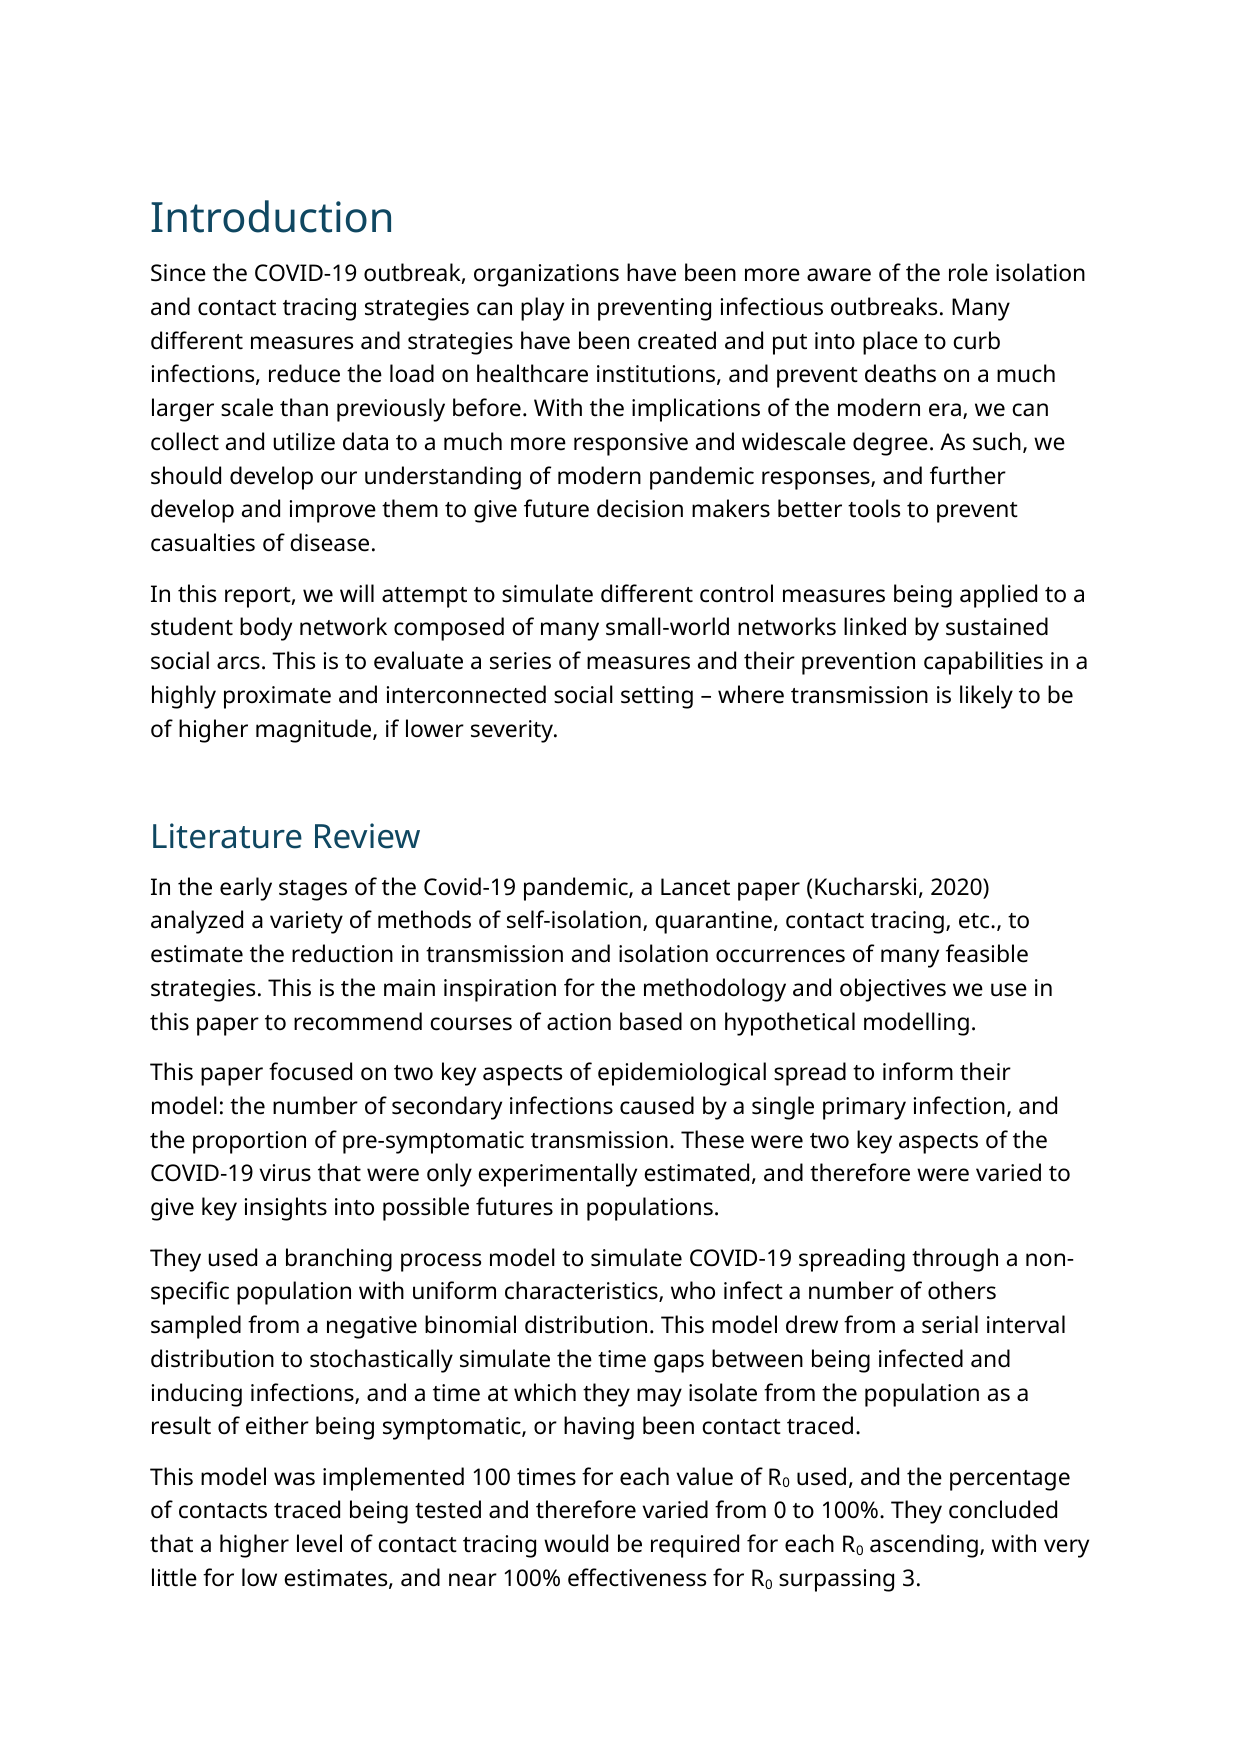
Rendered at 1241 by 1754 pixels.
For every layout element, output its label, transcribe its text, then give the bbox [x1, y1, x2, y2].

subtitle Introduction [150, 187, 1090, 244]
text This model was implemented 100 times for each value of R0 used, and the percentage of contacts traced being tested and therefore varied from 0 to 100%. They concluded that a higher level of contact tracing would be required for each R0 ascending, with very little for low estimates, and near 100% effectiveness for R0 surpassing 3. [150, 1461, 1090, 1593]
text Since the COVID-19 outbreak, organizations have been more aware of the role isolation and contact tracing strategies can play in preventing infectious outbreaks. Many different measures and strategies have been created and put into place to curb infections, reduce the load on healthcare institutions, and prevent deaths on a much larger scale than previously before. With the implications of the modern era, we can collect and utilize data to a much more responsive and widescale degree. As such, we should develop our understanding of modern pandemic responses, and further develop and improve them to give future decision makers better tools to prevent casualties of disease. [150, 257, 1090, 558]
subtitle Literature Review [150, 813, 1090, 859]
text In this report, we will attempt to simulate different control measures being applied to a student body network composed of many small-world networks linked by sustained social arcs. This is to evaluate a series of measures and their prevention capabilities in a highly proximate and interconnected social setting – where transmission is likely to be of higher magnitude, if lower severity. [150, 577, 1090, 744]
text This paper focused on two key aspects of epidemiological spread to inform their model: the number of secondary infections caused by a single primary infection, and the proportion of pre-symptomatic transmission. These were two key aspects of the COVID-19 virus that were only experimentally estimated, and therefore were varied to give key insights into possible futures in populations. [150, 1056, 1090, 1222]
text In the early stages of the Covid-19 pandemic, a Lancet paper (Kucharski, 2020) analyzed a variety of methods of self-isolation, quarantine, contact tracing, etc., to estimate the reduction in transmission and isolation occurrences of many feasible strategies. This is the main inspiration for the methodology and objectives we use in this paper to recommend courses of action based on hypothetical modelling. [150, 871, 1090, 1037]
text They used a branching process model to simulate COVID-19 spreading through a non-specific population with uniform characteristics, who infect a number of others sampled from a negative binomial distribution. This model drew from a serial interval distribution to stochastically simulate the time gaps between being infected and inducing infections, and a time at which they may isolate from the population as a result of either being symptomatic, or having been contact traced. [150, 1241, 1090, 1441]
